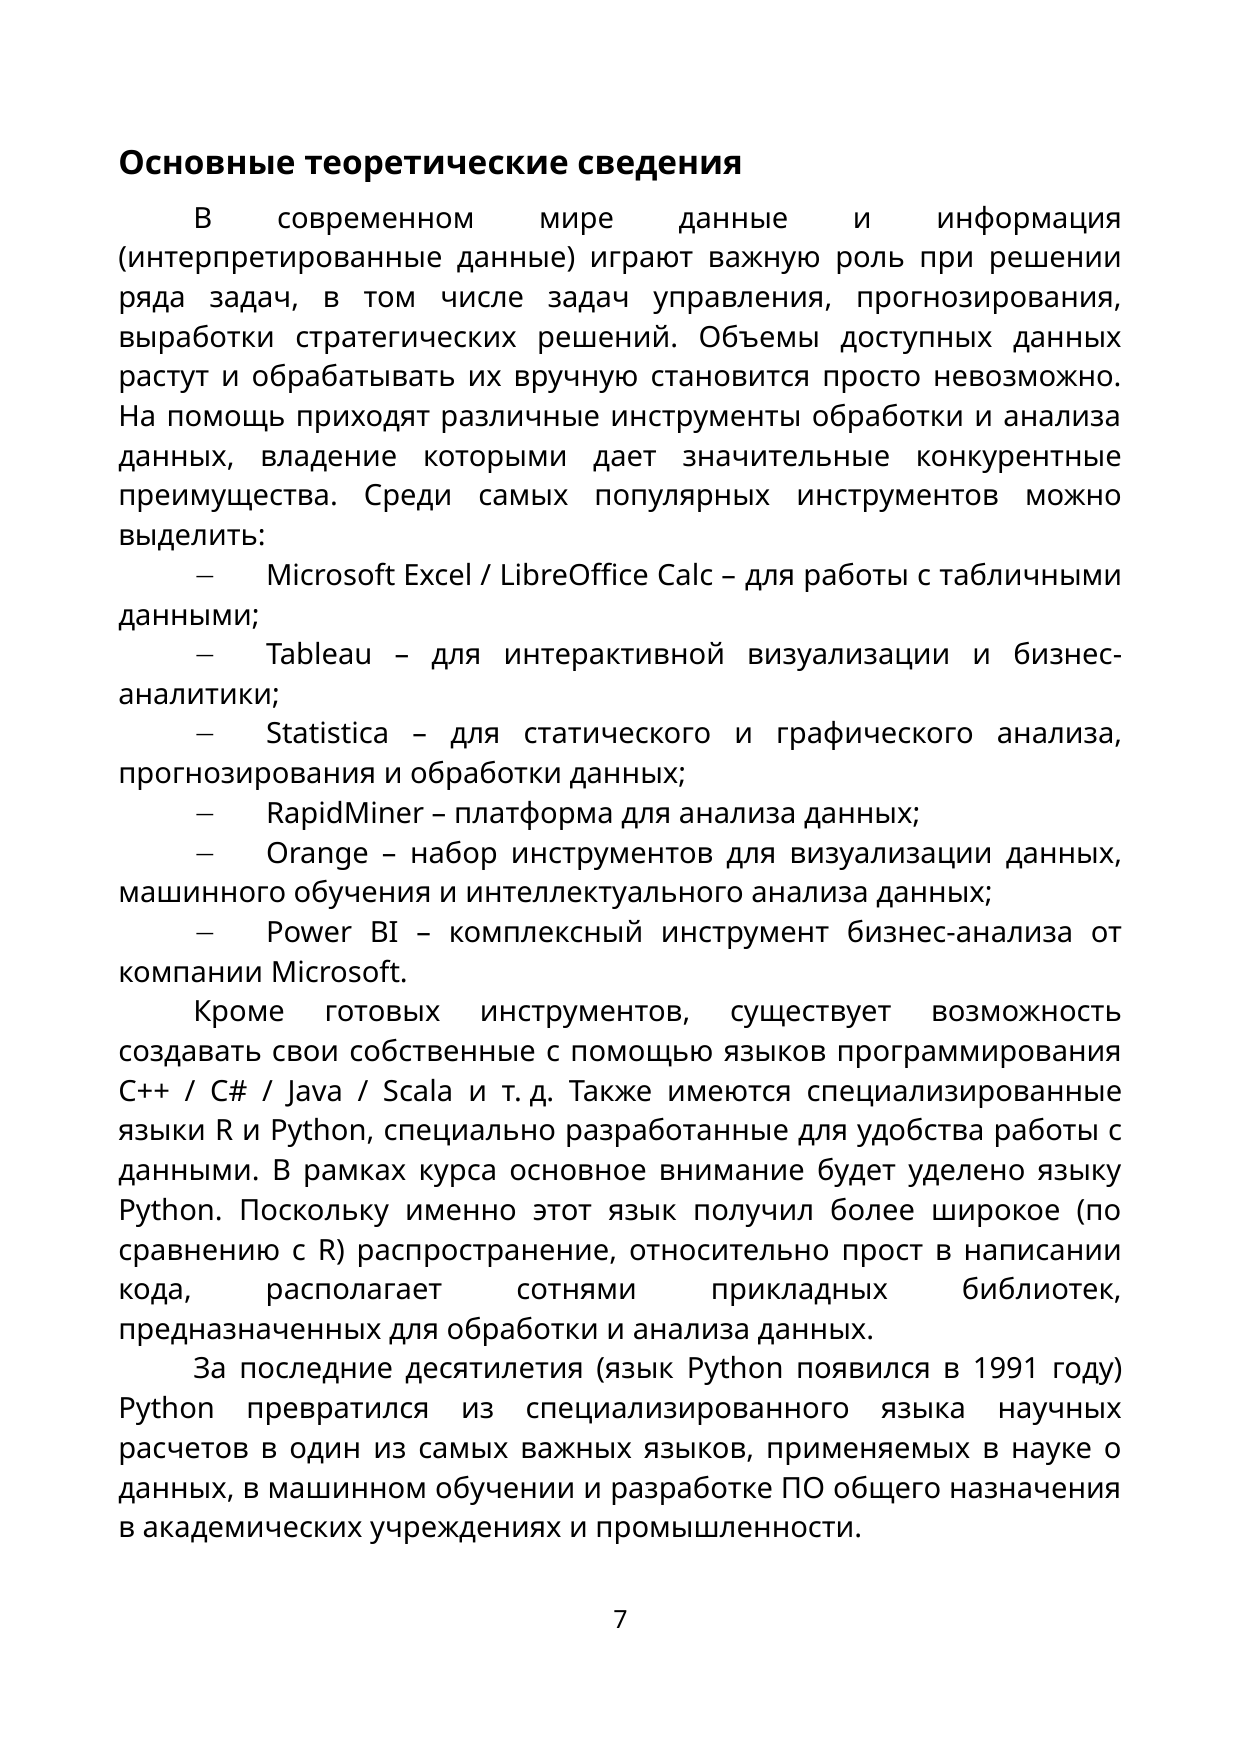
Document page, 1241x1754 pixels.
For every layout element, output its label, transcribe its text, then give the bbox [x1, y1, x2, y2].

text Кроме готовых инструментов, существует возможность создавать свои собственные с помощью языков программирования C++ / C# / Java / Scala и т. д. Также имеются специализированные языки R и Python, специально разработанные для удобства работы с данными. В рамках курса основное внимание будет уделено языку Python. Поскольку именно этот язык получил более широкое (по сравнению с R) распространение, относительно прост в написании кода, располагает сотнями прикладных библиотек, предназначенных для обработки и анализа данных. [118, 991, 1122, 1348]
list RapidMiner – платформа для анализа данных; [118, 792, 1122, 832]
list Power BI ­– комплексный инструмент бизнес-анализа от компании Microsoft. [118, 911, 1122, 991]
list Tableau – для интерактивной визуализации и бизнес-аналитики; [118, 633, 1122, 713]
list Microsoft Excel / LibreOffice Calc – для работы с табличными данными; [118, 554, 1122, 633]
text За последние десятилетия (язык Python появился в 1991 году) Python превратился из специализированного языка научных расчетов в один из самых важных языков, применяемых в науке о данных, в машинном обучении и разработке ПО общего назначения в академических учреждениях и промышленности. [118, 1348, 1122, 1546]
list Orange – набор инструментов для визуализации данных, машинного обучения и интеллектуального анализа данных; [118, 832, 1122, 911]
list Statistica – для статического и графического анализа, прогнозирования и обработки данных; [118, 713, 1122, 792]
subtitle Основные теоретические сведения [118, 139, 1122, 184]
text В современном мире данные и информация (интерпретированные данные) играют важную роль при решении ряда задач, в том числе задач управления, прогнозирования, выработки стратегических решений. Объемы доступных данных растут и обрабатывать их вручную становится просто невозможно. На помощь приходят различные инструменты обработки и анализа данных, владение которыми дает значительные конкурентные преимущества. Среди самых популярных инструментов можно выделить: [118, 197, 1122, 554]
